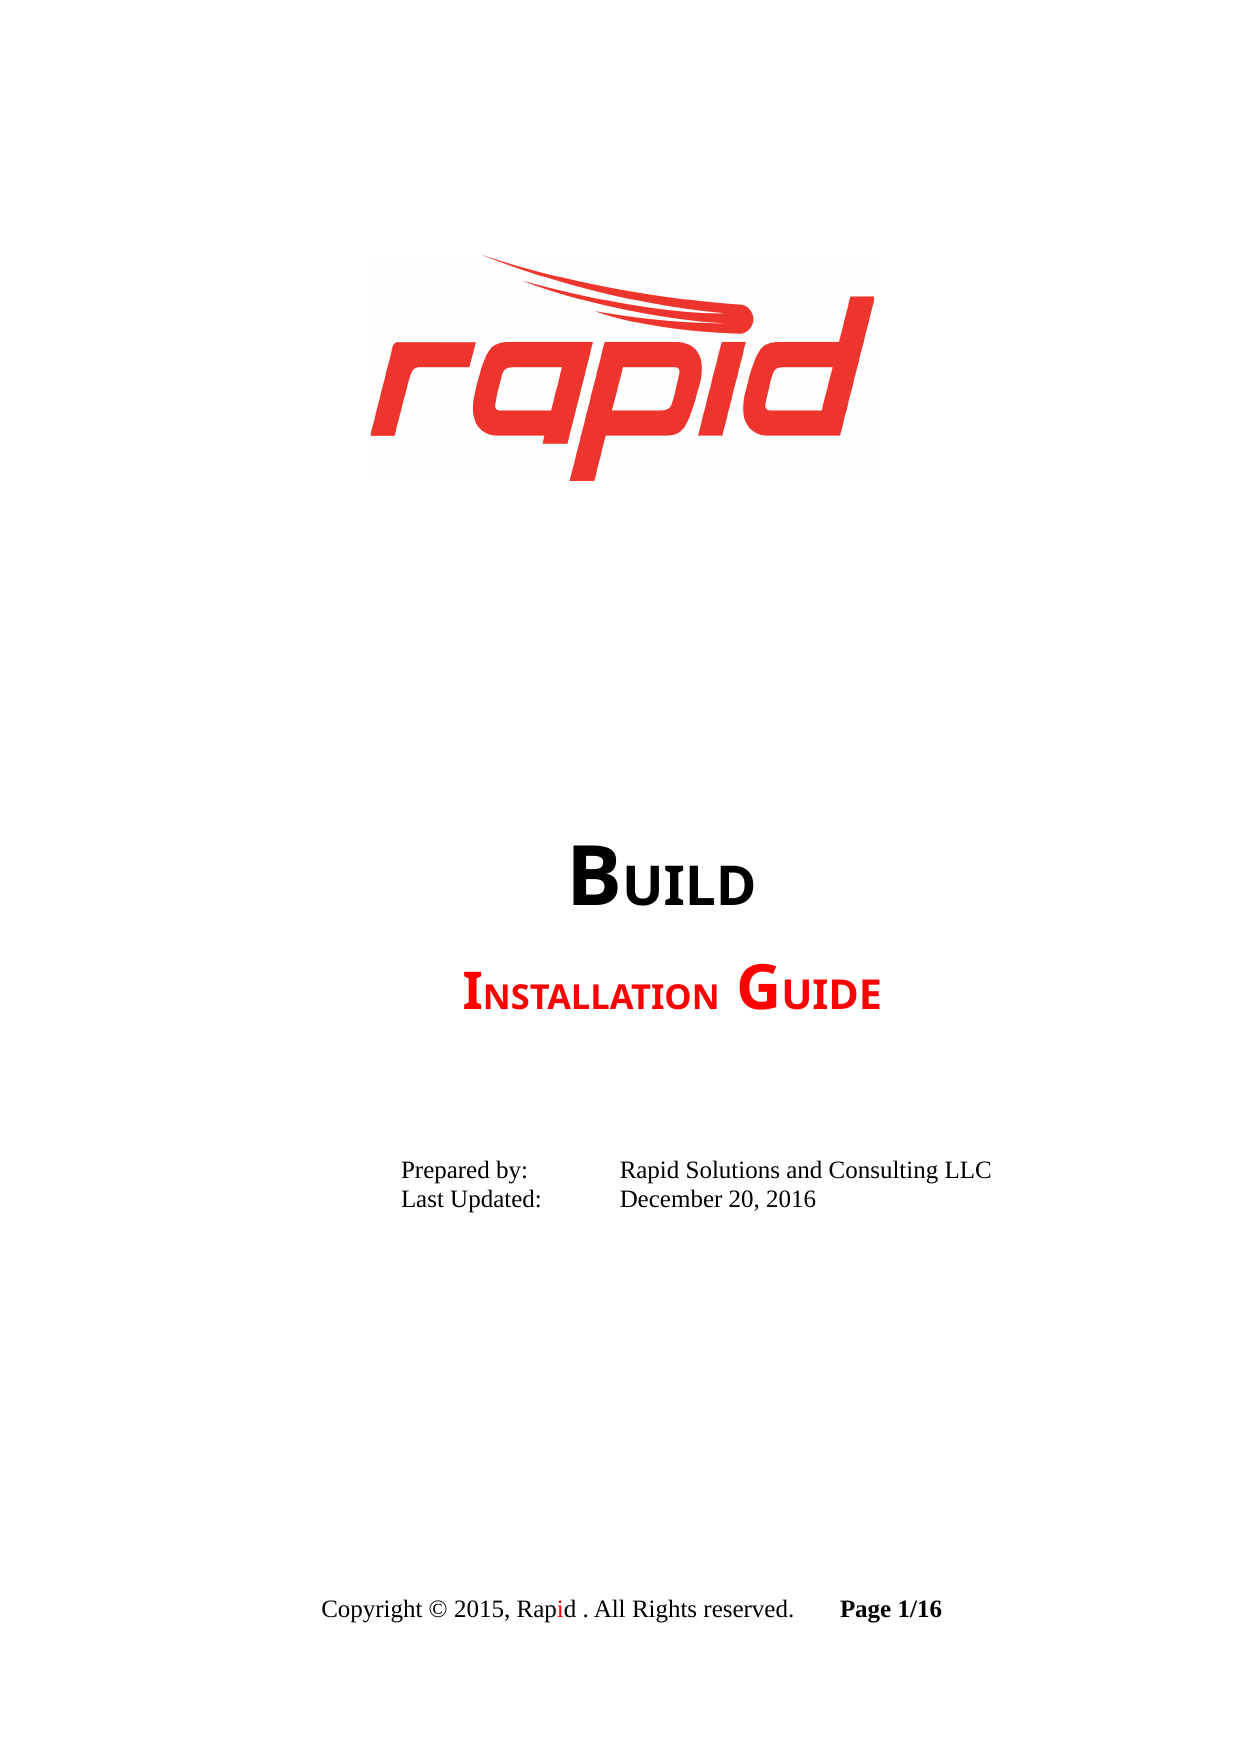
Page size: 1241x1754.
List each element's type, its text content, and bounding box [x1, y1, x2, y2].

title Installation Guide [169, 942, 1012, 1027]
title Build [169, 816, 1012, 930]
text Last Updated: December 20, 2016 [244, 1184, 1087, 1213]
text Prepared by: Rapid Solutions and Consulting LLC [319, 1155, 1087, 1184]
picture [370, 255, 874, 481]
